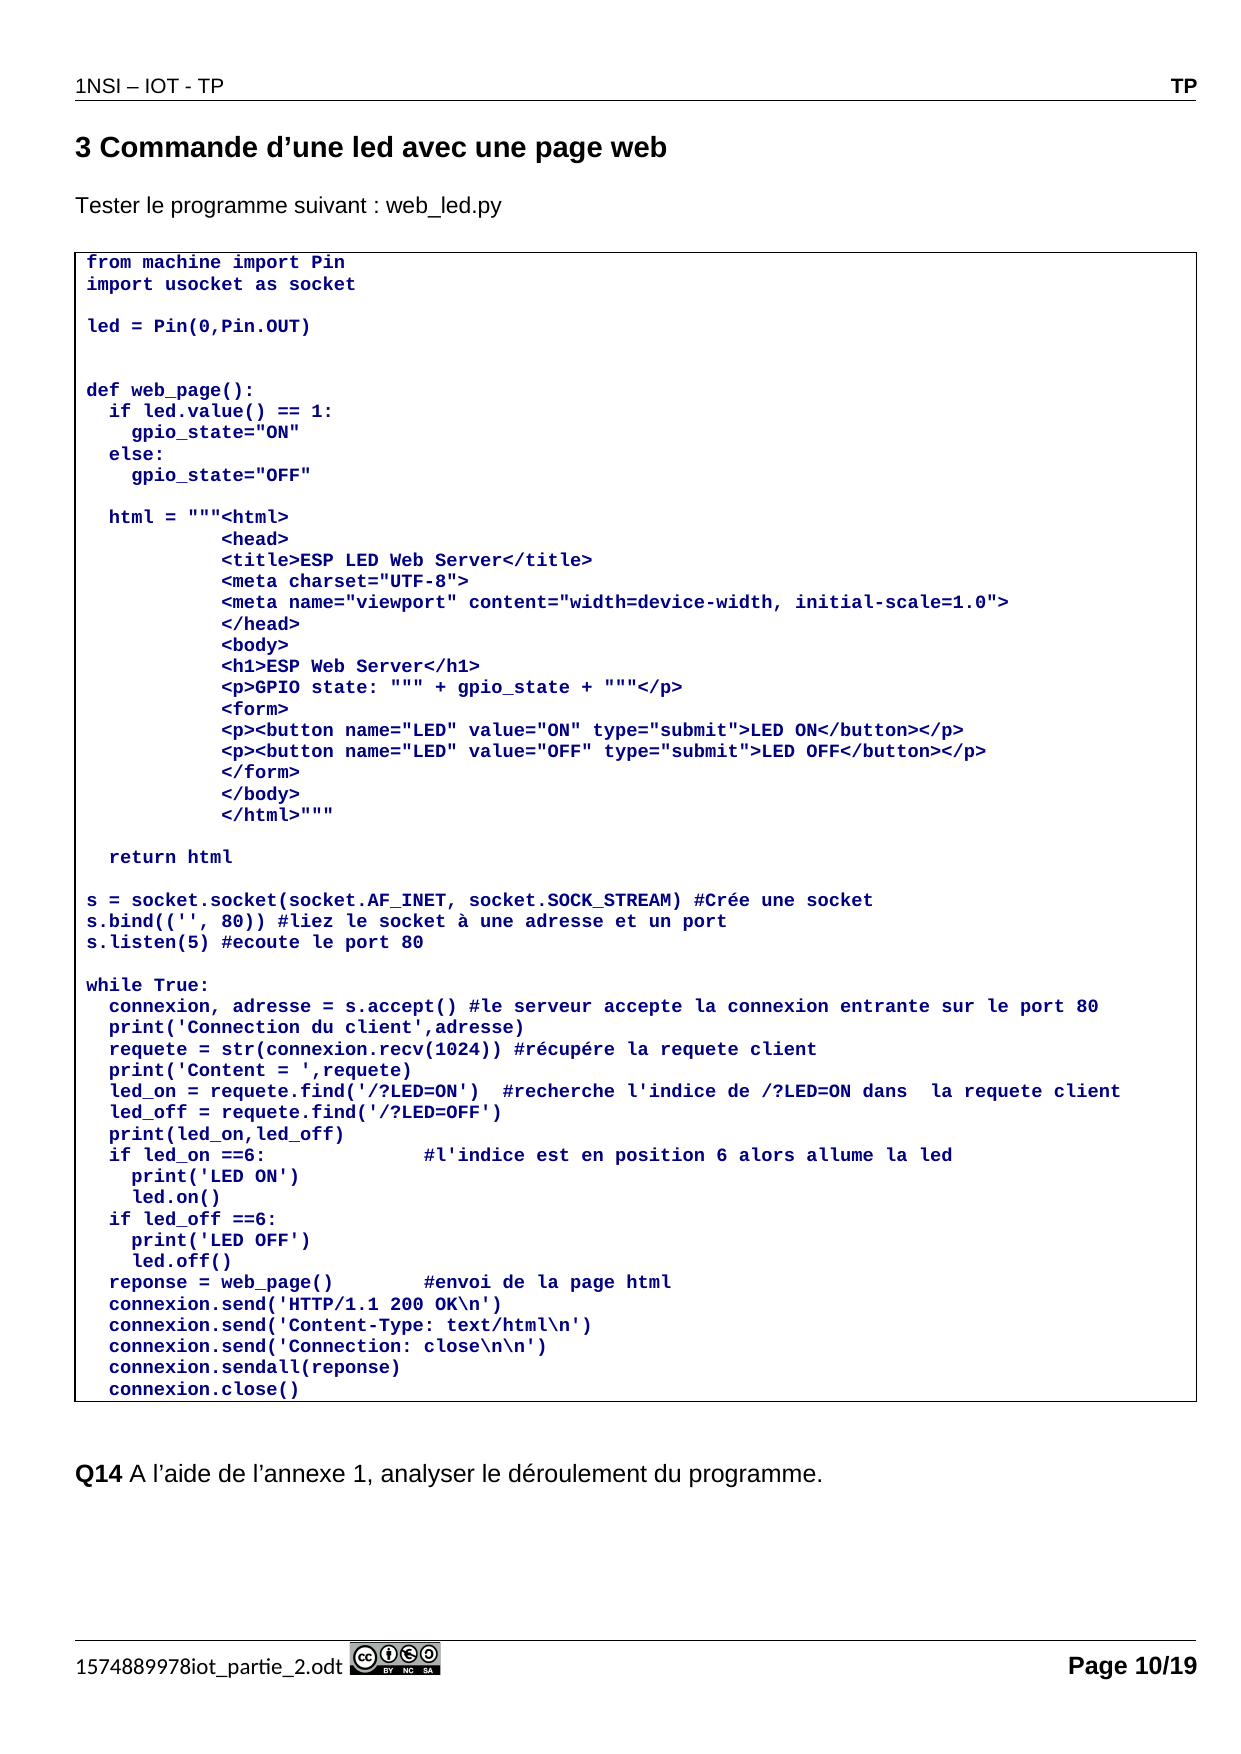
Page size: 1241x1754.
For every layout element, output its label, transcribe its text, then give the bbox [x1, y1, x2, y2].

picture [349, 1642, 441, 1675]
text Q14 A l’aide de l’annexe 1, analyser le déroulement du programme. [75, 1459, 1196, 1488]
text 3 Commande d’une led avec une page web [75, 129, 1196, 163]
text Tester le programme suivant : web_led.py [75, 192, 1196, 218]
